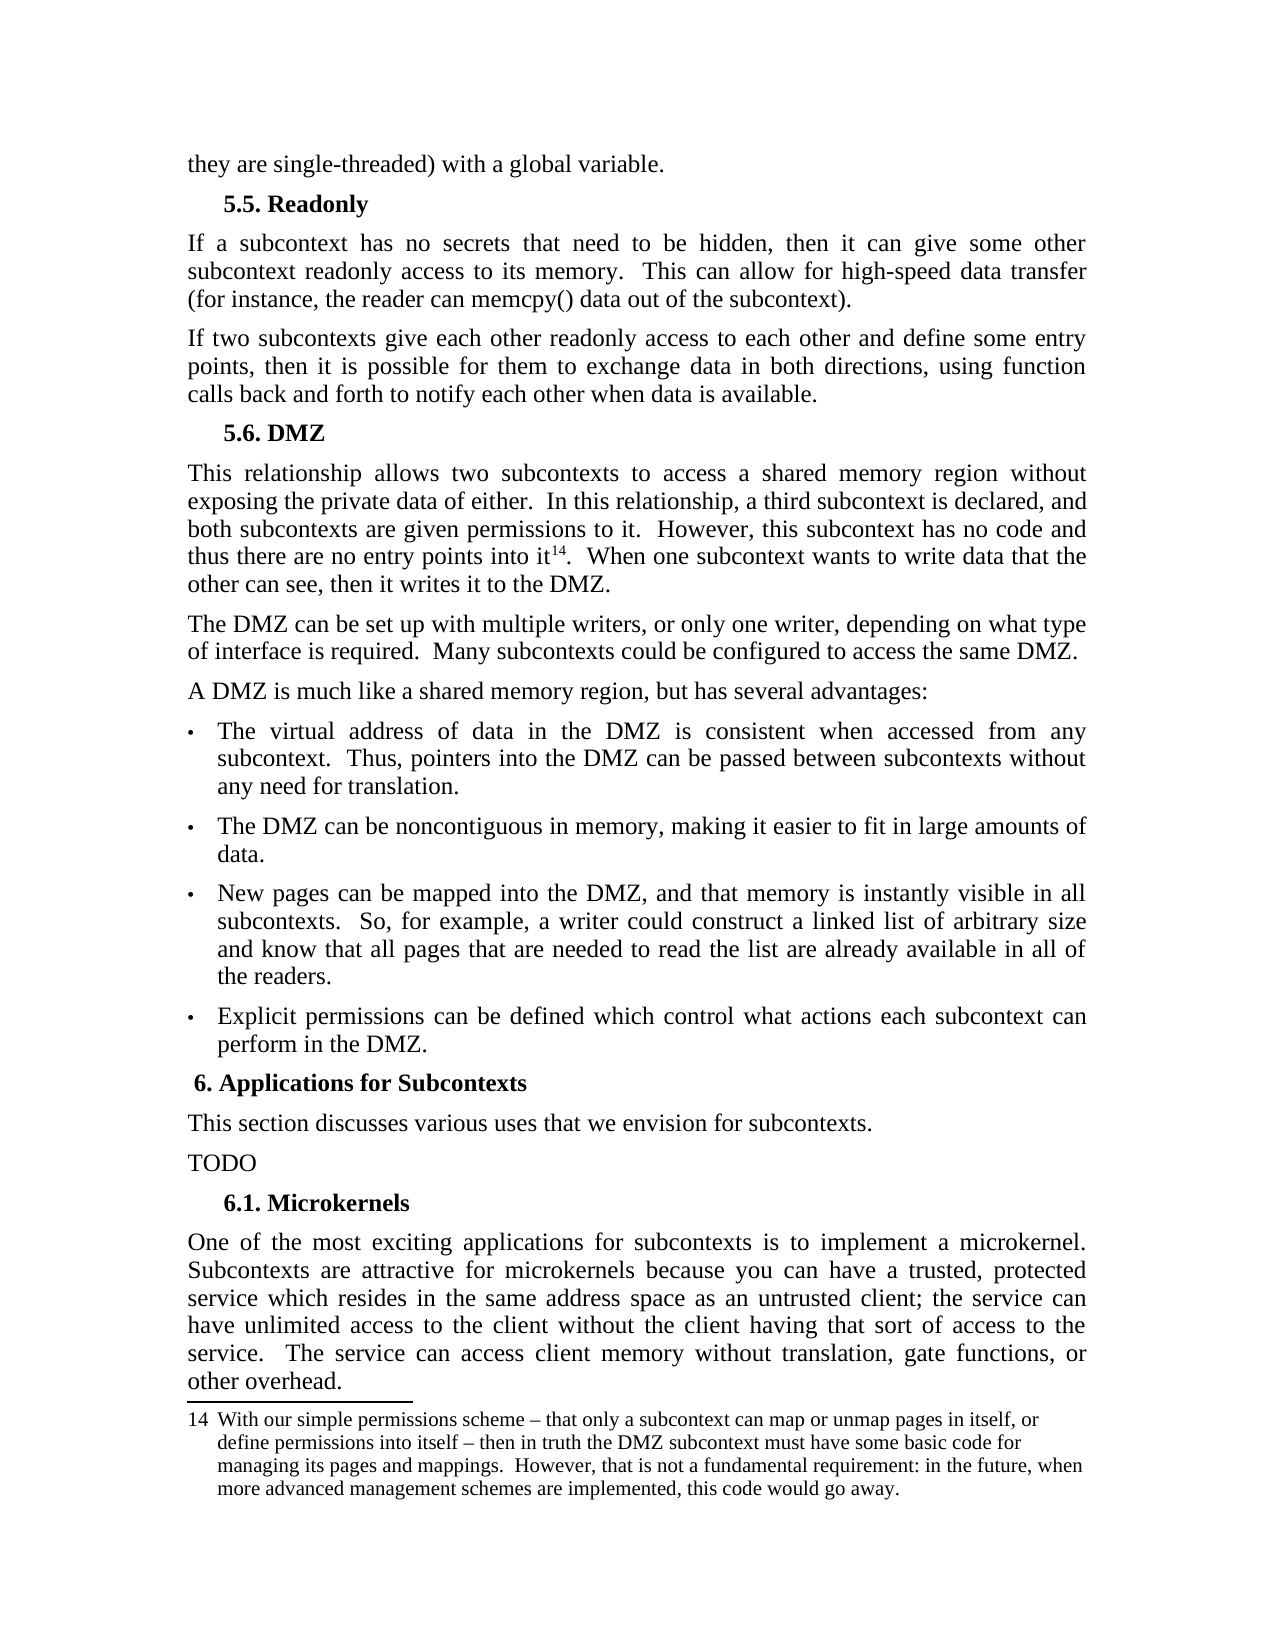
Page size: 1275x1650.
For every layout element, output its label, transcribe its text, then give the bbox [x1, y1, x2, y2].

list Applications for Subcontexts [187, 1069, 1087, 1097]
text If a subcontext has no secrets that need to be hidden, then it can give some other subcontext readonly access to its memory. This can allow for high-speed data transfer (for instance, the reader can memcpy() data out of the subcontext). [187, 229, 1087, 312]
text If two subcontexts give each other readonly access to each other and define some entry points, then it is possible for them to exchange data in both directions, using function calls back and forth to notify each other when data is available. [187, 324, 1087, 408]
text TODO [187, 1149, 1087, 1177]
list The DMZ can be noncontiguous in memory, making it easier to fit in large amounts of data. [187, 812, 1087, 867]
text One of the most exciting applications for subcontexts is to implement a microkernel. Subcontexts are attractive for microkernels because you can have a trusted, protected service which resides in the same address space as an untrusted client; the service can have unlimited access to the client without the client having that sort of access to the service. The service can access client memory without translation, gate functions, or other overhead. [187, 1228, 1087, 1394]
text they are single-threaded) with a global variable. [187, 150, 1087, 178]
text A DMZ is much like a shared memory region, but has several advantages: [187, 677, 1087, 705]
list Microkernels [217, 1189, 1087, 1216]
list Readonly [217, 190, 1087, 217]
list Explicit permissions can be defined which control what actions each subcontext can perform in the DMZ. [187, 1002, 1087, 1058]
text This relationship allows two subcontexts to access a shared memory region without exposing the private data of either. In this relationship, a third subcontext is declared, and both subcontexts are given permissions to it. However, this subcontext has no code and thus there are no entry points into it. When one subcontext wants to write data that the other can see, then it writes it to the DMZ. [187, 459, 1087, 598]
list DMZ [217, 419, 1087, 447]
list The virtual address of data in the DMZ is consistent when accessed from any subcontext. Thus, pointers into the DMZ can be passed between subcontexts without any need for translation. [187, 717, 1087, 800]
text This section discusses various uses that we envision for subcontexts. [187, 1109, 1087, 1137]
text The DMZ can be set up with multiple writers, or only one writer, depending on what type of interface is required. Many subcontexts could be configured to access the same DMZ. [187, 610, 1087, 665]
list New pages can be mapped into the DMZ, and that memory is instantly visible in all subcontexts. So, for example, a writer could construct a linked list of arbitrary size and know that all pages that are needed to read the list are already available in all of the readers. [187, 879, 1087, 990]
text With our simple permissions scheme – that only a subcontext can map or unmap pages in itself, or define permissions into itself – then in truth the DMZ subcontext must have some basic code for managing its pages and mappings. However, that is not a fundamental requirement: in the future, when more advanced management schemes are implemented, this code would go away. [187, 1408, 1087, 1500]
